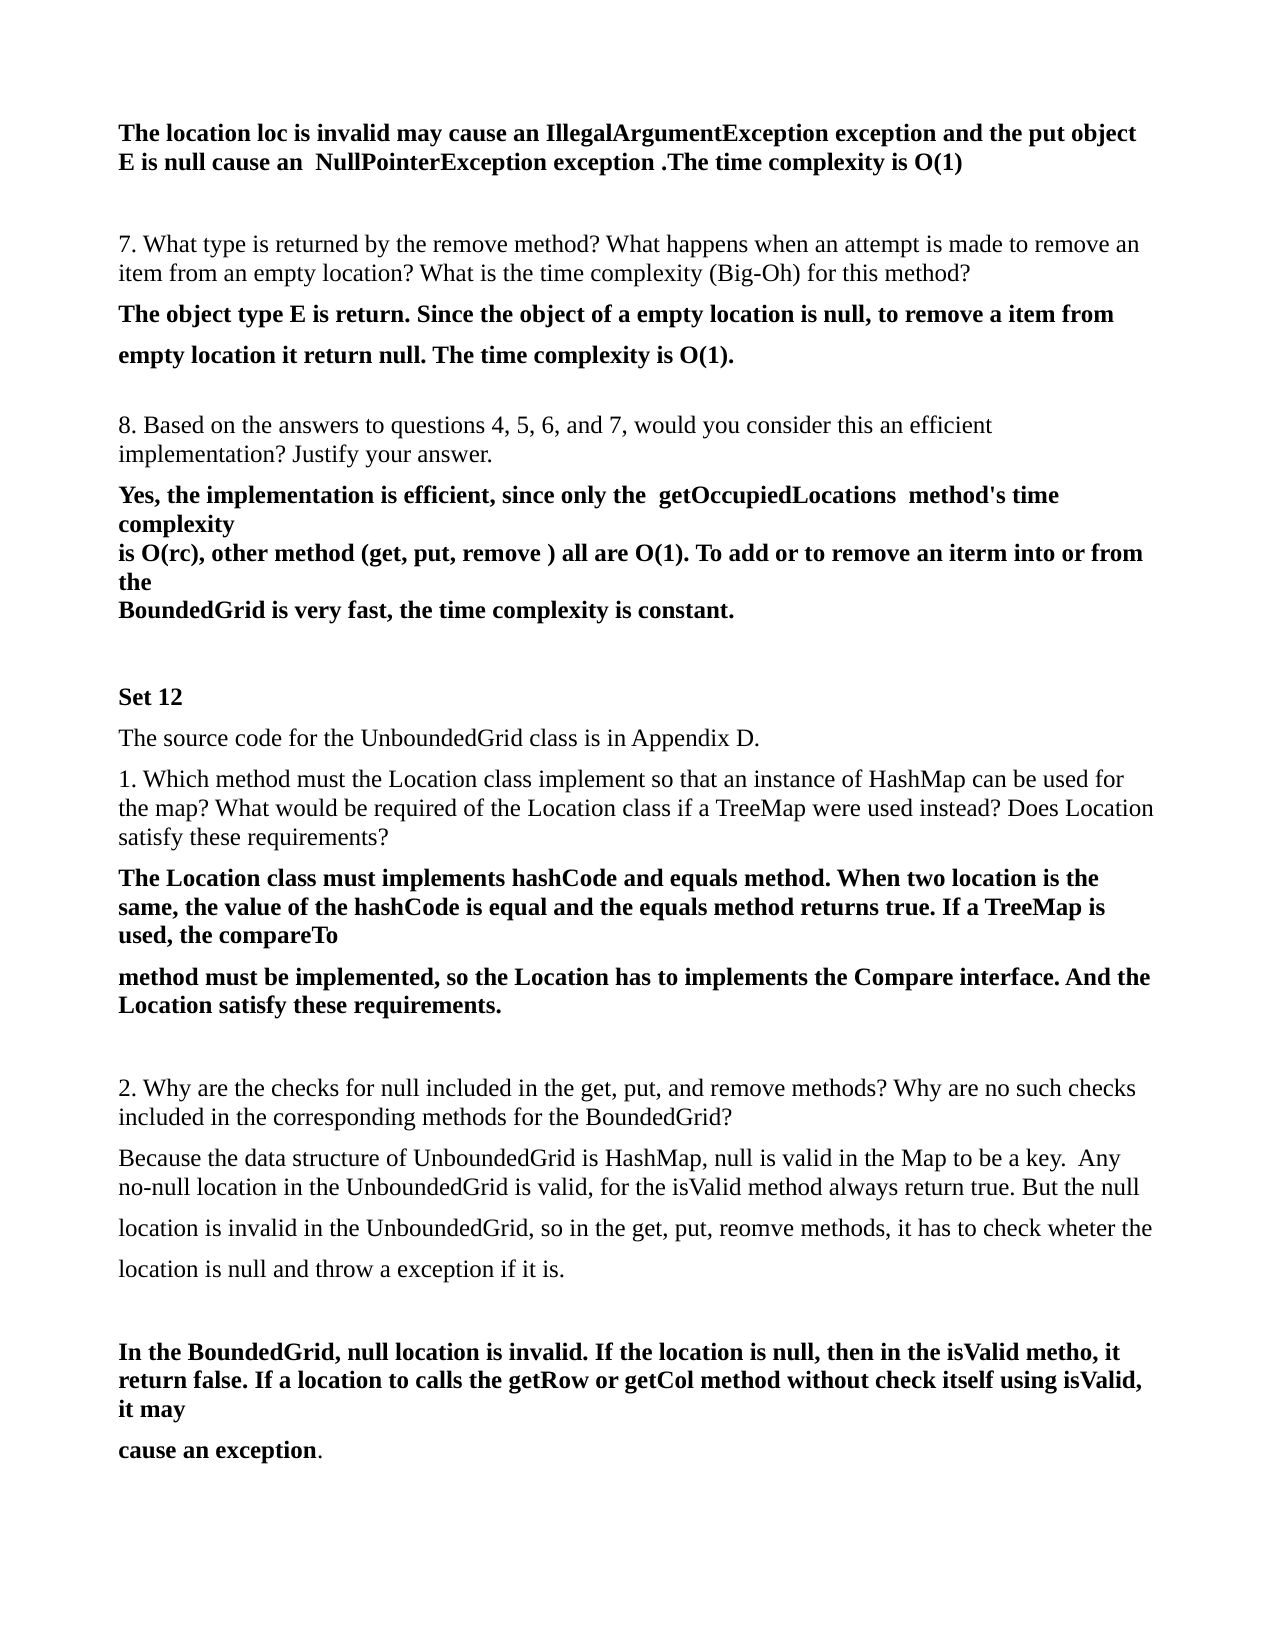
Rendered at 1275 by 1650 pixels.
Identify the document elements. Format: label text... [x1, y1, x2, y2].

text The location loc is invalid may cause an IllegalArgumentException exception and the put object E is null cause an NullPointerException exception .The time complexity is O(1) [118, 118, 1157, 176]
text 8. Based on the answers to questions 4, 5, 6, and 7, would you consider this an efficient implementation? Justify your answer. [118, 382, 1157, 468]
text The source code for the UnboundedGrid class is in Appendix D. [118, 723, 1157, 752]
text empty location it return null. The time complexity is O(1). [118, 341, 1157, 369]
text 1. Which method must the Location class implement so that an instance of HashMap can be used for the map? What would be required of the Location class if a TreeMap were used instead? Does Location satisfy these requirements? [118, 764, 1157, 851]
text Set 12 [118, 682, 1157, 711]
text cause an exception. [118, 1436, 1157, 1464]
text location is null and throw a exception if it is. [118, 1254, 1157, 1283]
text 2. Why are the checks for null included in the get, put, and remove methods? Why are no such checks included in the corresponding methods for the BoundedGrid? [118, 1073, 1157, 1131]
text Because the data structure of UnboundedGrid is HashMap, null is valid in the Map to be a key. Any no-null location in the UnboundedGrid is valid, for the isValid method always return true. But the null [118, 1143, 1157, 1201]
text BoundedGrid is very fast, the time complexity is constant. [118, 596, 1157, 624]
text location is invalid in the UnboundedGrid, so in the get, put, reomve methods, it has to check wheter the [118, 1213, 1157, 1242]
text The object type E is return. Since the object of a empty location is null, to remove a item from [118, 299, 1157, 328]
text The Location class must implements hashCode and equals method. When two location is the same, the value of the hashCode is equal and the equals method returns true. If a TreeMap is used, the compareTo [118, 863, 1157, 949]
text is O(rc), other method (get, put, remove ) all are O(1). To add or to remove an iterm into or from the [118, 538, 1157, 596]
text method must be implemented, so the Location has to implements the Compare interface. And the Location satisfy these requirements. [118, 962, 1157, 1019]
text In the BoundedGrid, null location is invalid. If the location is null, then in the isValid metho, it return false. If a location to calls the getRow or getCol method without check itself using isValid, it may [118, 1337, 1157, 1423]
text 7. What type is returned by the remove method? What happens when an attempt is made to remove an item from an empty location? What is the time complexity (Big-Oh) for this method? [118, 229, 1157, 287]
text Yes, the implementation is efficient, since only the getOccupiedLocations method's time complexity [118, 481, 1157, 538]
